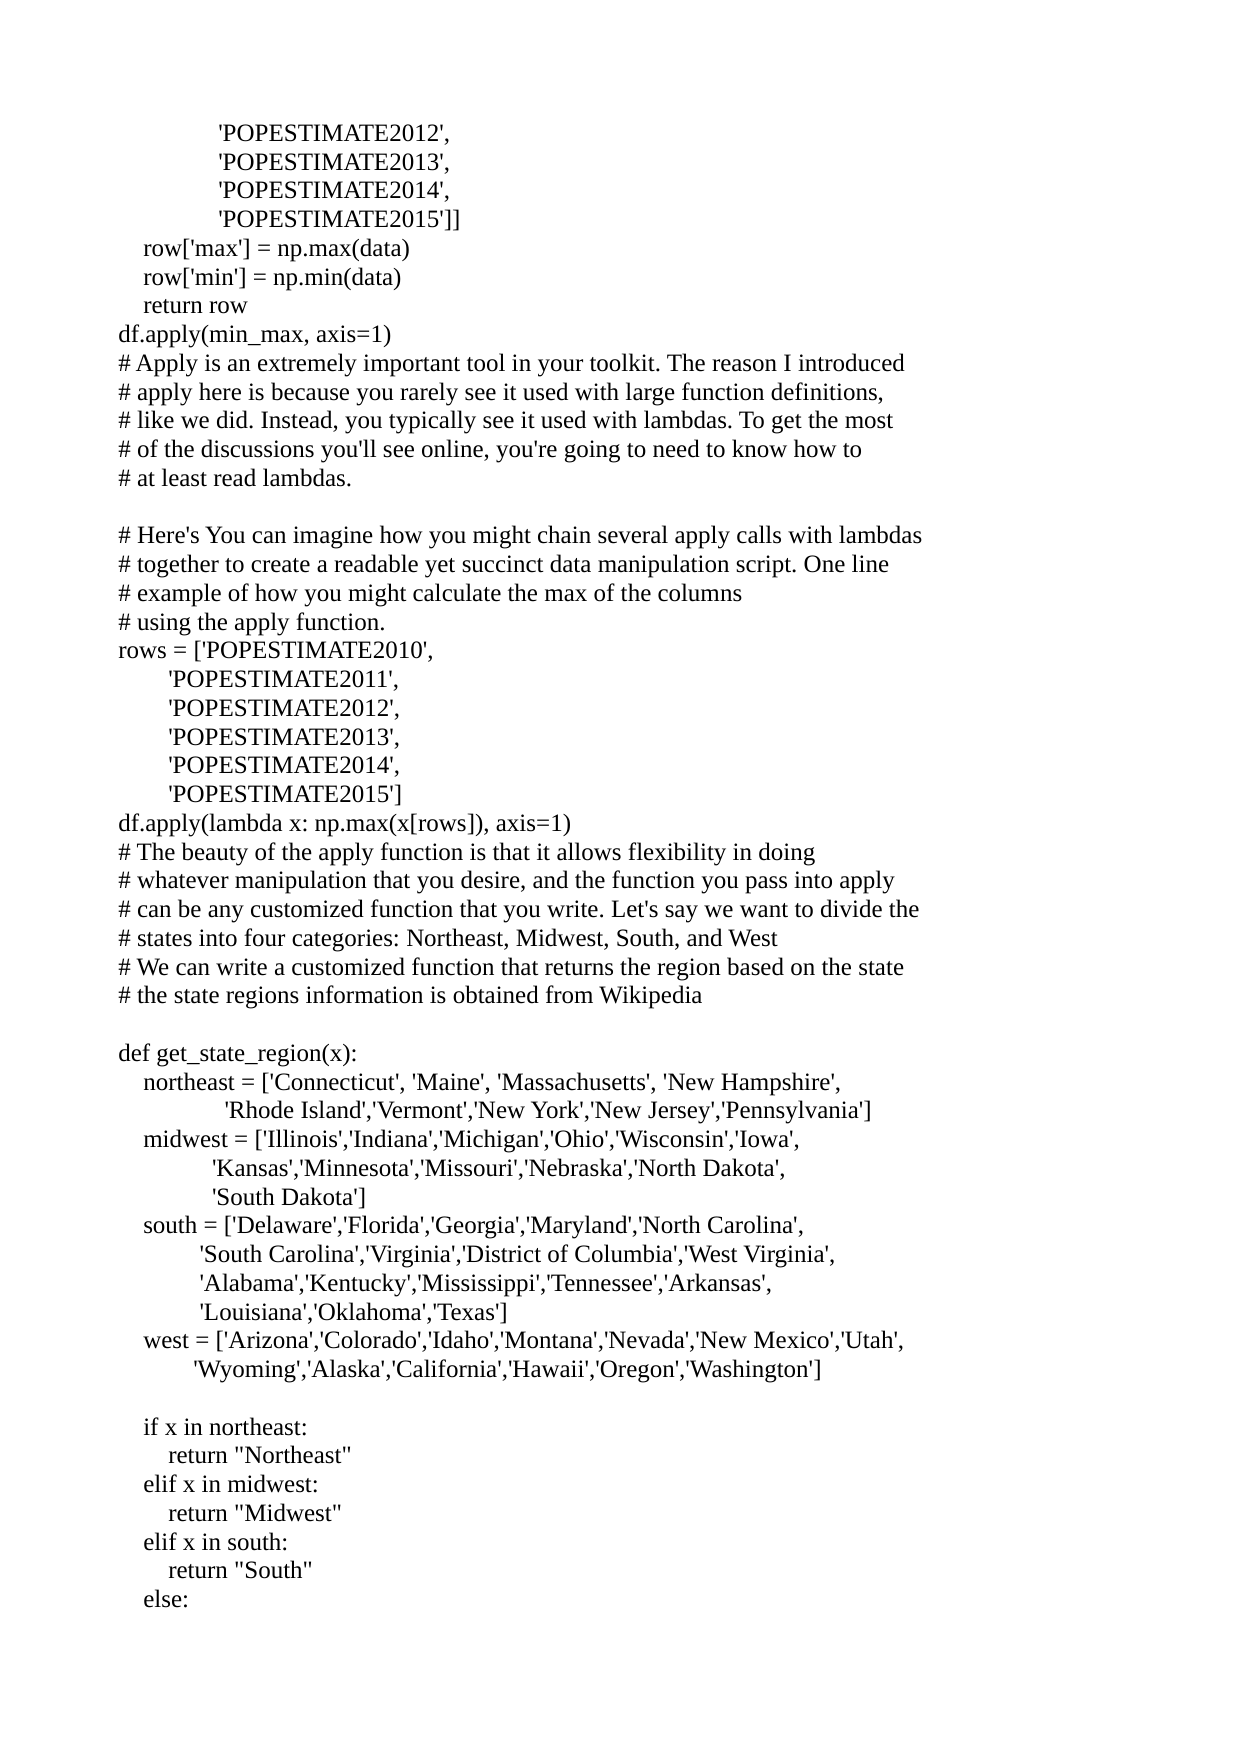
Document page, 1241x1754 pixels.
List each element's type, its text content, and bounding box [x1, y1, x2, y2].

text # using the apply function. [118, 607, 1122, 636]
text rows = ['POPESTIMATE2010', [118, 636, 1122, 664]
text return "Northeast" [118, 1441, 1122, 1469]
text 'POPESTIMATE2015']] [118, 204, 1122, 233]
text # of the discussions you'll see online, you're going to need to know how to [118, 434, 1122, 463]
text # whatever manipulation that you desire, and the function you pass into apply [118, 866, 1122, 894]
text row['min'] = np.min(data) [118, 262, 1122, 291]
text elif x in midwest: [118, 1469, 1122, 1498]
text # the state regions information is obtained from Wikipedia [118, 981, 1122, 1009]
text # We can write a customized function that returns the region based on the state [118, 952, 1122, 981]
text def get_state_region(x): [118, 1038, 1122, 1067]
text ​ [118, 492, 1122, 521]
text # together to create a readable yet succinct data manipulation script. One line [118, 549, 1122, 578]
text elif x in south: [118, 1527, 1122, 1556]
text 'South Carolina','Virginia','District of Columbia','West Virginia', [118, 1239, 1122, 1268]
text 'POPESTIMATE2012', [118, 693, 1122, 722]
text northeast = ['Connecticut', 'Maine', 'Massachusetts', 'New Hampshire', [118, 1067, 1122, 1096]
text # example of how you might calculate the max of the columns [118, 578, 1122, 607]
text 'Louisiana','Oklahoma','Texas'] [118, 1297, 1122, 1326]
text # Apply is an extremely important tool in your toolkit. The reason I introduced [118, 348, 1122, 377]
text df.apply(min_max, axis=1) [118, 319, 1122, 348]
text return "Midwest" [118, 1498, 1122, 1527]
text 'POPESTIMATE2013', [118, 147, 1122, 176]
text else: [118, 1584, 1122, 1613]
text 'POPESTIMATE2012', [118, 118, 1122, 147]
text if x in northeast: [118, 1412, 1122, 1441]
text 'Wyoming','Alaska','California','Hawaii','Oregon','Washington'] [118, 1354, 1122, 1383]
text # The beauty of the apply function is that it allows flexibility in doing [118, 837, 1122, 866]
text # can be any customized function that you write. Let's say we want to divide the [118, 894, 1122, 923]
text 'Rhode Island','Vermont','New York','New Jersey','Pennsylvania'] [118, 1096, 1122, 1124]
text 'POPESTIMATE2015'] [118, 779, 1122, 808]
text return "South" [118, 1556, 1122, 1584]
text df.apply(lambda x: np.max(x[rows]), axis=1) [118, 808, 1122, 837]
text 'Kansas','Minnesota','Missouri','Nebraska','North Dakota', [118, 1153, 1122, 1182]
text south = ['Delaware','Florida','Georgia','Maryland','North Carolina', [118, 1211, 1122, 1239]
text row['max'] = np.max(data) [118, 233, 1122, 262]
text midwest = ['Illinois','Indiana','Michigan','Ohio','Wisconsin','Iowa', [118, 1124, 1122, 1153]
text # at least read lambdas. [118, 463, 1122, 492]
text 'POPESTIMATE2011', [118, 664, 1122, 693]
text # like we did. Instead, you typically see it used with lambdas. To get the most [118, 406, 1122, 434]
text # states into four categories: Northeast, Midwest, South, and West [118, 923, 1122, 952]
text ​ [118, 1009, 1122, 1038]
text # apply here is because you rarely see it used with large function definitions, [118, 377, 1122, 406]
text 'POPESTIMATE2014', [118, 176, 1122, 204]
text west = ['Arizona','Colorado','Idaho','Montana','Nevada','New Mexico','Utah', [118, 1326, 1122, 1354]
text 'POPESTIMATE2014', [118, 751, 1122, 779]
text 'Alabama','Kentucky','Mississippi','Tennessee','Arkansas', [118, 1268, 1122, 1297]
text 'POPESTIMATE2013', [118, 722, 1122, 751]
text return row [118, 291, 1122, 319]
text 'South Dakota'] [118, 1182, 1122, 1211]
text # Here's You can imagine how you might chain several apply calls with lambdas [118, 521, 1122, 549]
